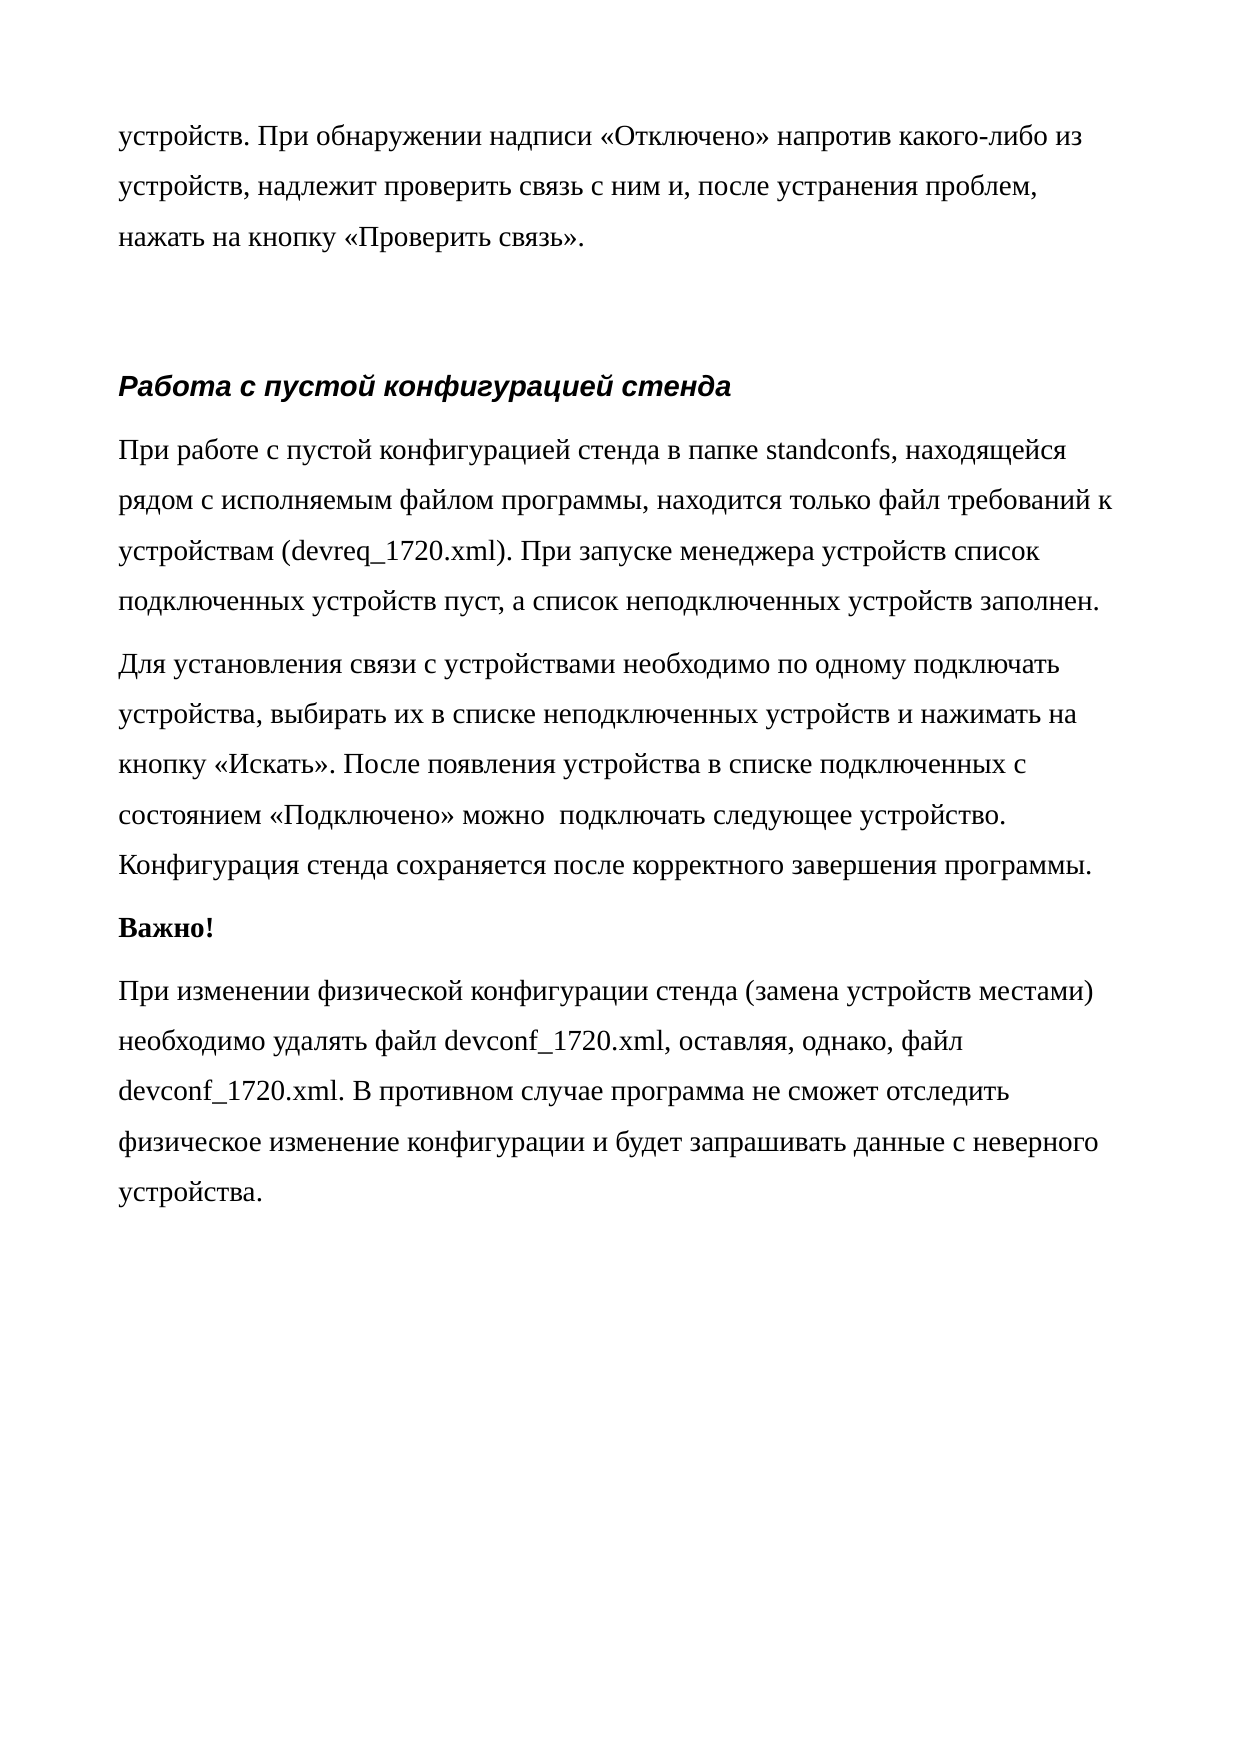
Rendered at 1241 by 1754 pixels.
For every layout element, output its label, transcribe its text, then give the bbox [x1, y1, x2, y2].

subtitle Работа с пустой конфигурацией стенда [118, 369, 1122, 403]
text Важно! [118, 910, 1122, 943]
text Для установления связи с устройствами необходимо по одному подключать устройства, выбирать их в списке неподключенных устройств и нажимать на кнопку «Искать». После появления устройства в списке подключенных с состоянием «Подключено» можно подключать следующее устройство. Конфигурация стенда сохраняется после корректного завершения программы. [118, 646, 1122, 881]
text При изменении физической конфигурации стенда (замена устройств местами) необходимо удалять файл devconf_1720.xml, оставляя, однако, файл devconf_1720.xml. В противном случае программа не сможет отследить физическое изменение конфигурации и будет запрашивать данные с неверного устройства. [118, 973, 1122, 1208]
text устройств. При обнаружении надписи «Отключено» напротив какого-либо из устройств, надлежит проверить связь с ним и, после устранения проблем, нажать на кнопку «Проверить связь». [118, 118, 1122, 252]
text При работе с пустой конфигурацией стенда в папке standconfs, находящейся рядом с исполняемым файлом программы, находится только файл требований к устройствам (devreq_1720.xml). При запуске менеджера устройств список подключенных устройств пуст, а список неподключенных устройств заполнен. [118, 432, 1122, 617]
